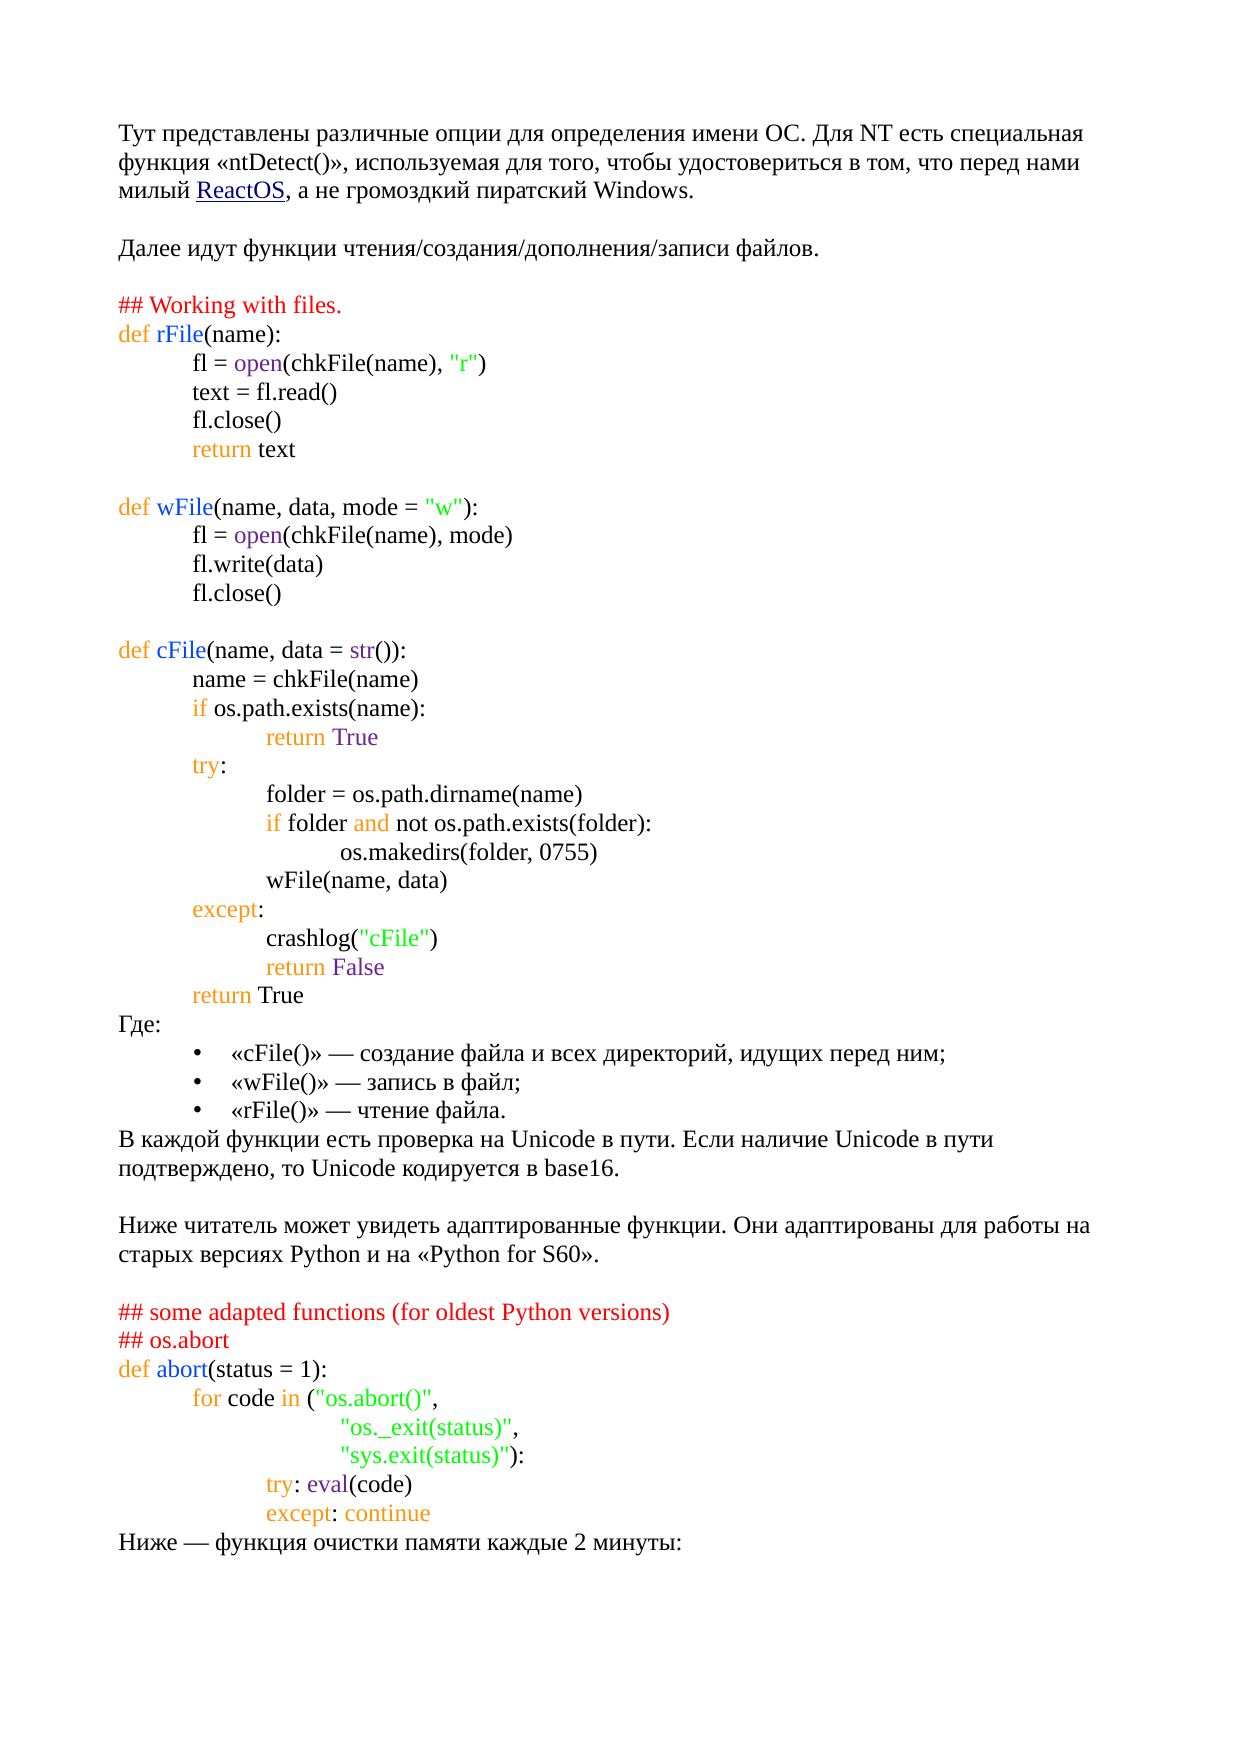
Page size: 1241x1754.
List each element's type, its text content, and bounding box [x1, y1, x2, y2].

text return text [118, 434, 1122, 463]
text def cFile(name, data = str()): [118, 636, 1122, 664]
text Ниже — функция очистки памяти каждые 2 минуты: [118, 1527, 1122, 1556]
text fl.write(data) [118, 549, 1122, 578]
text Далее идут функции чтения/создания/дополнения/записи файлов. [118, 233, 1122, 262]
text Тут представлены различные опции для определения имени ОС. Для NT есть специальная функция «ntDetect()», используемая для того, чтобы удостовериться в том, что перед нами милый ReactOS, а не громоздкий пиратский Windows. [118, 118, 1122, 204]
text try: eval(code) [118, 1469, 1122, 1498]
text text = fl.read() [118, 377, 1122, 406]
list «wFile()» — запись в файл; [193, 1067, 1122, 1096]
text Ниже читатель может увидеть адаптированные функции. Они адаптированы для работы на старых версиях Python и на «Python for S60». [118, 1211, 1122, 1268]
text "sys.exit(status)"): [118, 1441, 1122, 1469]
text os.makedirs(folder, 0755) [118, 837, 1122, 866]
text fl = open(chkFile(name), "r") [118, 348, 1122, 377]
text ## Working with files. [118, 291, 1122, 319]
text fl = open(chkFile(name), mode) [118, 521, 1122, 549]
list «rFile()» — чтение файла. [193, 1096, 1122, 1124]
text def rFile(name): [118, 319, 1122, 348]
text if folder and not os.path.exists(folder): [118, 808, 1122, 837]
text return True [118, 722, 1122, 751]
text def wFile(name, data, mode = "w"): [118, 492, 1122, 521]
text def abort(status = 1): [118, 1354, 1122, 1383]
text if os.path.exists(name): [118, 693, 1122, 722]
text crashlog("cFile") [118, 923, 1122, 952]
text except: [118, 894, 1122, 923]
list «cFile()» — создание файла и всех директорий, идущих перед ним; [193, 1038, 1122, 1067]
text fl.close() [118, 406, 1122, 434]
text for code in ("os.abort()", [118, 1383, 1122, 1412]
text except: continue [118, 1498, 1122, 1527]
text folder = os.path.dirname(name) [118, 779, 1122, 808]
text "os._exit(status)", [118, 1412, 1122, 1441]
text try: [118, 751, 1122, 779]
text fl.close() [118, 578, 1122, 607]
text В каждой функции есть проверка на Unicode в пути. Если наличие Unicode в пути подтверждено, то Unicode кодируется в base16. [118, 1124, 1122, 1182]
text ## os.abort [118, 1326, 1122, 1354]
text return False [118, 952, 1122, 981]
text return True [118, 981, 1122, 1009]
text name = chkFile(name) [118, 664, 1122, 693]
text wFile(name, data) [118, 866, 1122, 894]
text ## some adapted functions (for oldest Python versions) [118, 1297, 1122, 1326]
text Где: [118, 1009, 1122, 1038]
